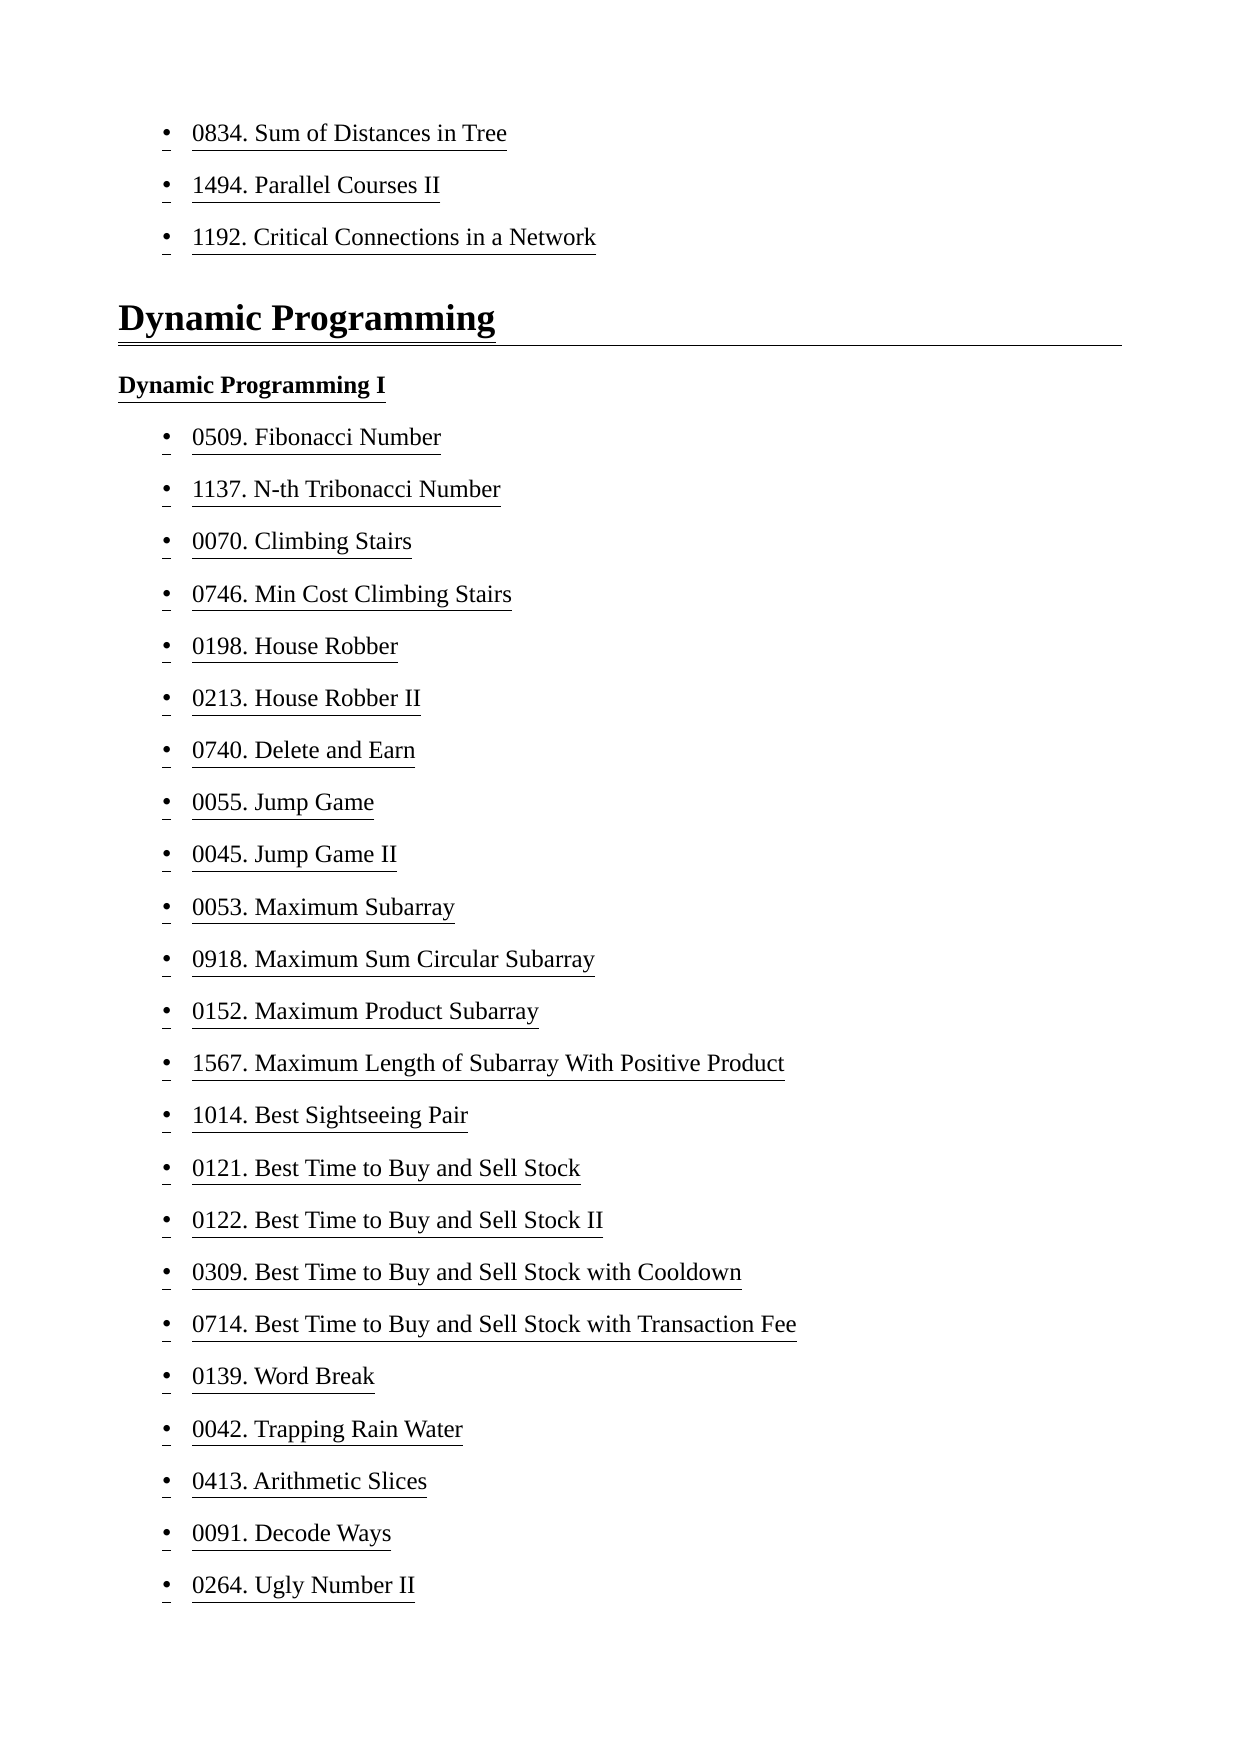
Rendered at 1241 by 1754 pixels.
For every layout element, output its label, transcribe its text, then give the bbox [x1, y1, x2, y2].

list 0139. Word Break [162, 1361, 1122, 1394]
list 0152. Maximum Product Subarray [162, 996, 1122, 1029]
list 0198. House Robber [162, 631, 1122, 663]
list 0413. Arithmetic Slices [162, 1466, 1122, 1498]
list 0121. Best Time to Buy and Sell Stock [162, 1153, 1122, 1185]
list 1014. Best Sightseeing Pair [162, 1101, 1122, 1133]
list 0055. Jump Game [162, 787, 1122, 820]
list 0042. Trapping Rain Water [162, 1414, 1122, 1446]
list 0740. Delete and Earn [162, 735, 1122, 768]
list 1192. Critical Connections in a Network [162, 222, 1122, 255]
list 0070. Climbing Stairs [162, 526, 1122, 559]
list 0091. Decode Ways [162, 1518, 1122, 1551]
list 0309. Best Time to Buy and Sell Stock with Cooldown [162, 1257, 1122, 1290]
list 1567. Maximum Length of Subarray With Positive Product [162, 1048, 1122, 1081]
list 0746. Min Cost Climbing Stairs [162, 579, 1122, 611]
list 1137. N-th Tribonacci Number [162, 474, 1122, 507]
list 0264. Ugly Number II [162, 1570, 1122, 1603]
subtitle Dynamic Programming [118, 296, 1122, 345]
list 1494. Parallel Courses II [162, 170, 1122, 203]
list 0053. Maximum Subarray [162, 892, 1122, 924]
list 0045. Jump Game II [162, 839, 1122, 872]
list 0122. Best Time to Buy and Sell Stock II [162, 1205, 1122, 1238]
list 0714. Best Time to Buy and Sell Stock with Transaction Fee [162, 1309, 1122, 1342]
list 0834. Sum of Distances in Tree [162, 118, 1122, 151]
text Dynamic Programming I [118, 370, 1122, 403]
list 0509. Fibonacci Number [162, 422, 1122, 455]
list 0918. Maximum Sum Circular Subarray [162, 944, 1122, 977]
list 0213. House Robber II [162, 683, 1122, 716]
